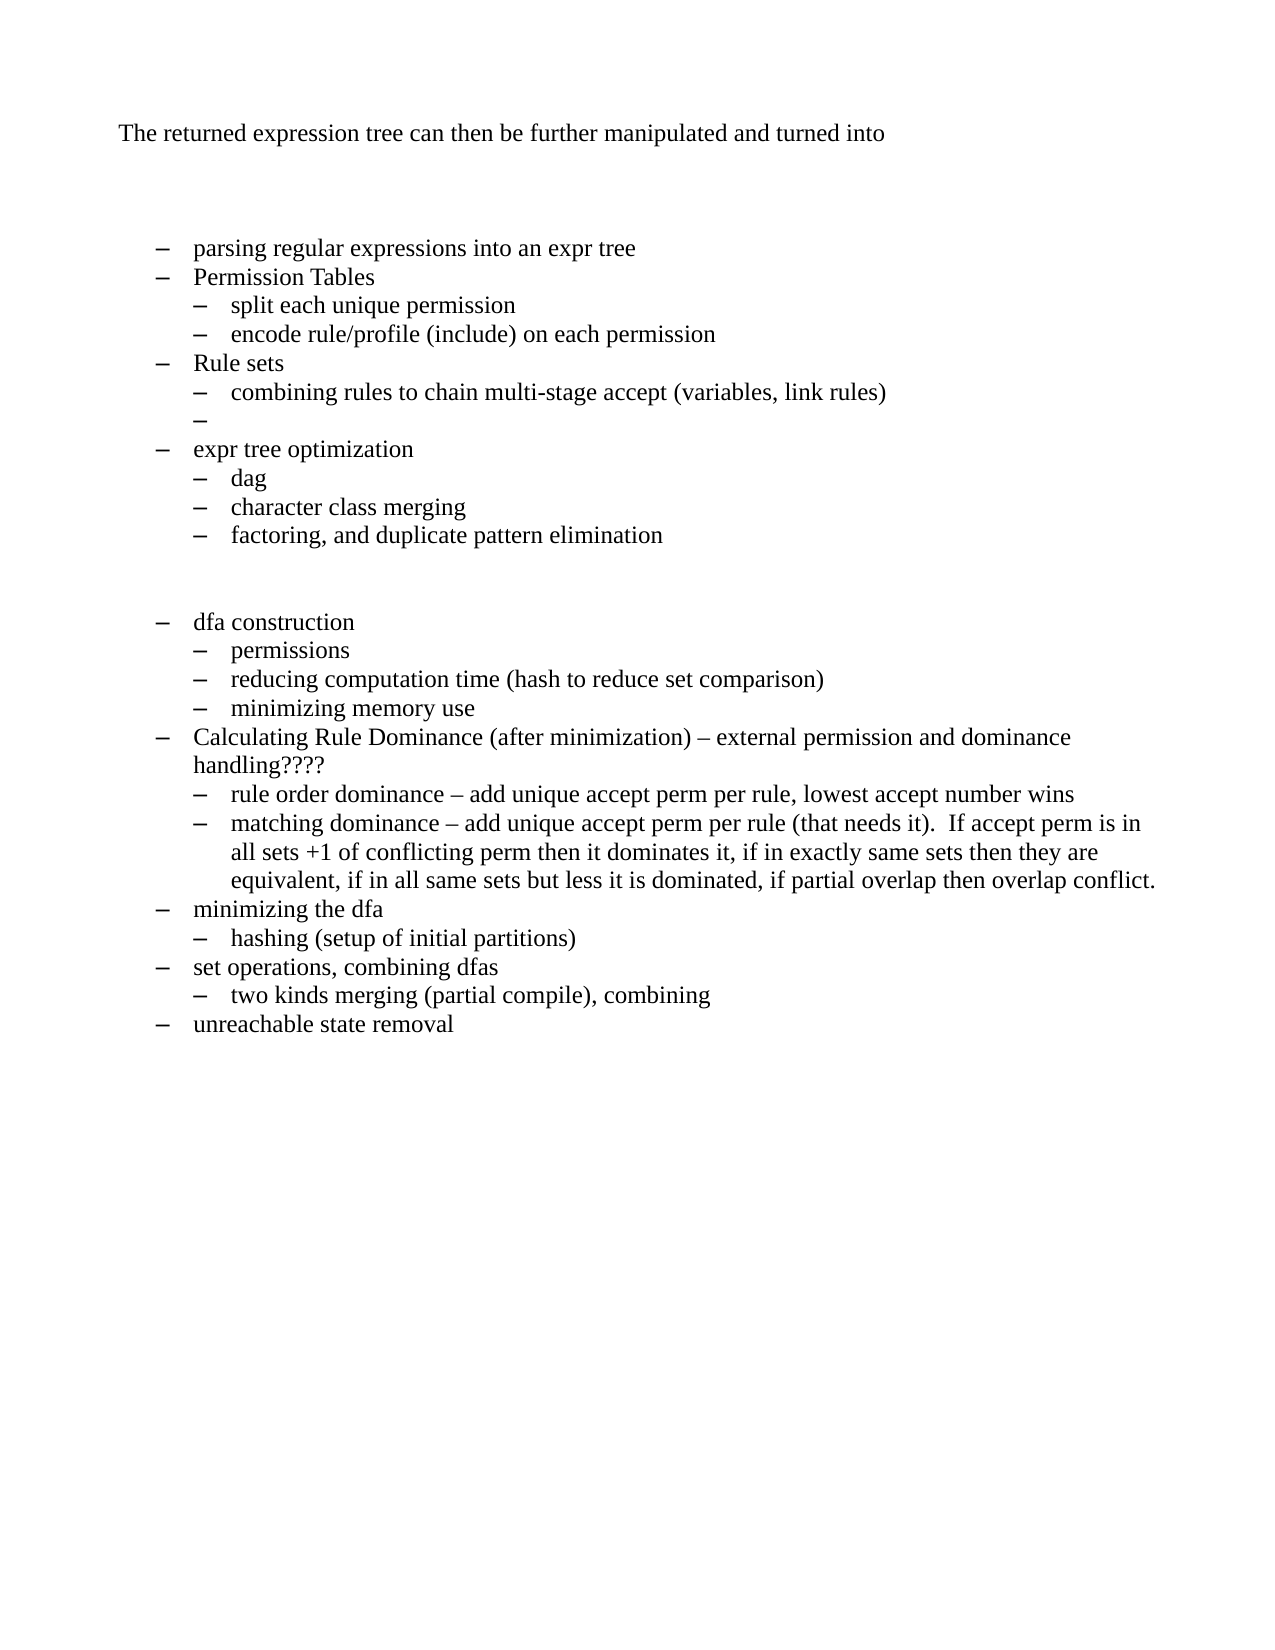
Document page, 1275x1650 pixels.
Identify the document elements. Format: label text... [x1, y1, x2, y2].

list hashing (setup of initial partitions) [193, 923, 1157, 952]
list dag [193, 463, 1157, 492]
list expr tree optimization [156, 434, 1157, 463]
list matching dominance – add unique accept perm per rule (that needs it). If accept perm is in all sets +1 of conflicting perm then it dominates it, if in exactly same sets then they are equivalent, if in all same sets but less it is dominated, if partial overlap then overlap conflict. [193, 808, 1157, 894]
text The returned expression tree can then be further manipulated and turned into [118, 118, 1157, 147]
list minimizing memory use [193, 693, 1157, 722]
list minimizing the dfa [156, 894, 1157, 923]
list Permission Tables [156, 262, 1157, 291]
list encode rule/profile (include) on each permission [193, 319, 1157, 348]
list dfa construction [156, 607, 1157, 636]
list reducing computation time (hash to reduce set comparison) [193, 664, 1157, 693]
list character class merging [193, 492, 1157, 521]
list Rule sets [156, 348, 1157, 377]
list split each unique permission [193, 291, 1157, 319]
list permissions [193, 636, 1157, 664]
list rule order dominance – add unique accept perm per rule, lowest accept number wins [193, 779, 1157, 808]
list combining rules to chain multi-stage accept (variables, link rules) [193, 377, 1157, 406]
list factoring, and duplicate pattern elimination [193, 521, 1157, 549]
list parsing regular expressions into an expr tree [156, 233, 1157, 262]
list set operations, combining dfas [156, 952, 1157, 981]
list unreachable state removal [156, 1009, 1157, 1038]
list Calculating Rule Dominance (after minimization) – external permission and dominance handling???? [156, 722, 1157, 779]
list two kinds merging (partial compile), combining [193, 981, 1157, 1009]
